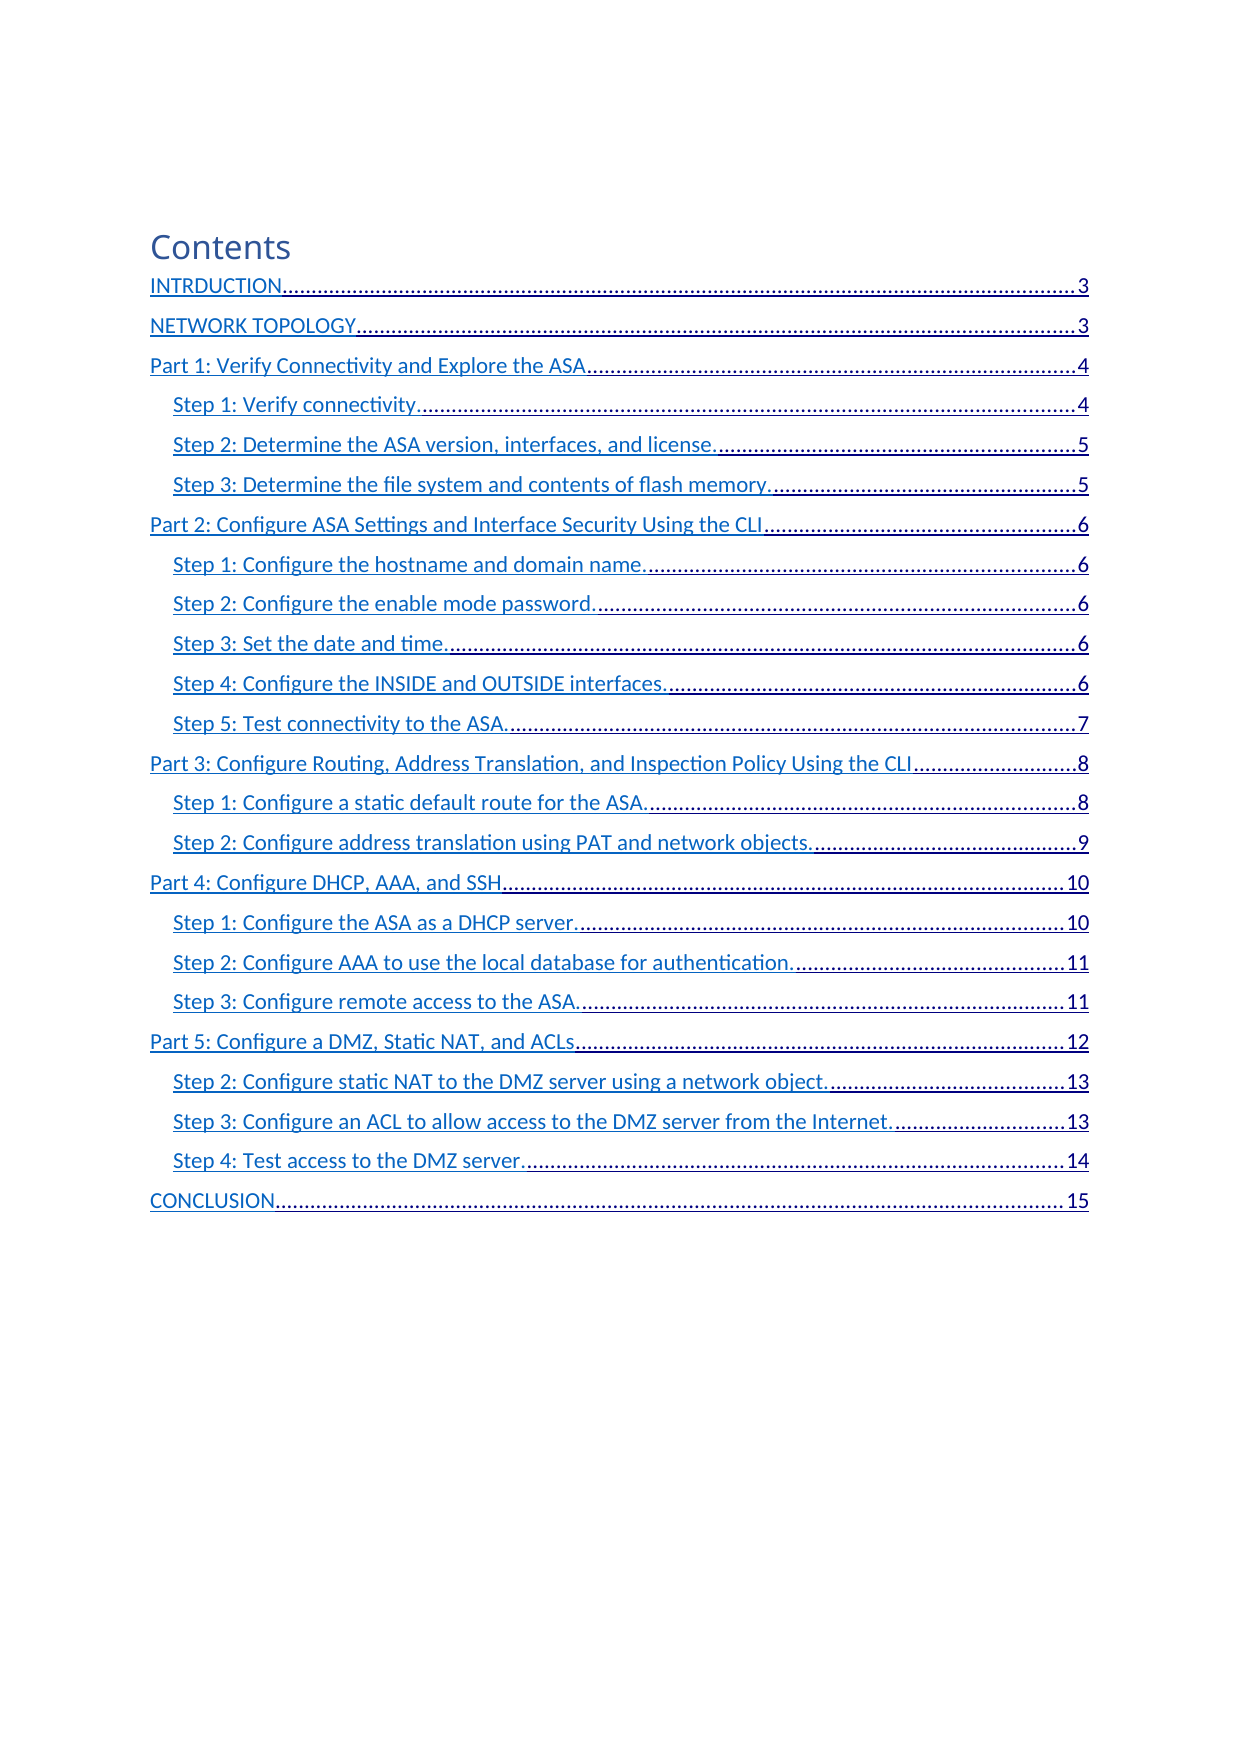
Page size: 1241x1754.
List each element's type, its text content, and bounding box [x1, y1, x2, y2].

text Step 4: Configure the INSIDE and OUTSIDE interfaces. 6 [173, 669, 1090, 697]
text Step 2: Configure the enable mode password. 6 [173, 589, 1090, 618]
text Part 1: Verify Connectivity and Explore the ASA 4 [150, 351, 1090, 379]
text Step 3: Configure an ACL to allow access to the DMZ server from the Internet. 13 [173, 1107, 1090, 1135]
text NETWORK TOPOLOGY 3 [150, 311, 1090, 339]
text Part 3: Configure Routing, Address Translation, and Inspection Policy Using the CLI 8 [150, 749, 1090, 777]
text Part 5: Configure a DMZ, Static NAT, and ACLs 12 [150, 1027, 1090, 1055]
subtitle Contents [150, 224, 1090, 269]
text Step 2: Configure AAA to use the local database for authentication. 11 [173, 948, 1090, 976]
text Step 2: Determine the ASA version, interfaces, and license. 5 [173, 430, 1090, 458]
text Step 1: Configure the ASA as a DHCP server. 10 [173, 908, 1090, 936]
text Step 2: Configure address translation using PAT and network objects. 9 [173, 828, 1090, 856]
text Part 2: Configure ASA Settings and Interface Security Using the CLI 6 [150, 510, 1090, 538]
text Step 2: Configure static NAT to the DMZ server using a network object. 13 [173, 1067, 1090, 1095]
text Step 5: Test connectivity to the ASA. 7 [173, 709, 1090, 737]
text Step 1: Configure a static default route for the ASA. 8 [173, 788, 1090, 817]
text Part 4: Configure DHCP, AAA, and SSH 10 [150, 868, 1090, 896]
text INTRDUCTION 3 [150, 271, 1090, 299]
text Step 1: Configure the hostname and domain name. 6 [173, 550, 1090, 578]
text Step 3: Configure remote access to the ASA. 11 [173, 987, 1090, 1016]
text Step 4: Test access to the DMZ server. 14 [173, 1147, 1090, 1175]
text Step 3: Set the date and time. 6 [173, 629, 1090, 657]
text CONCLUSION 15 [150, 1186, 1090, 1214]
text Step 1: Verify connectivity. 4 [173, 391, 1090, 419]
text Step 3: Determine the file system and contents of flash memory. 5 [173, 470, 1090, 498]
